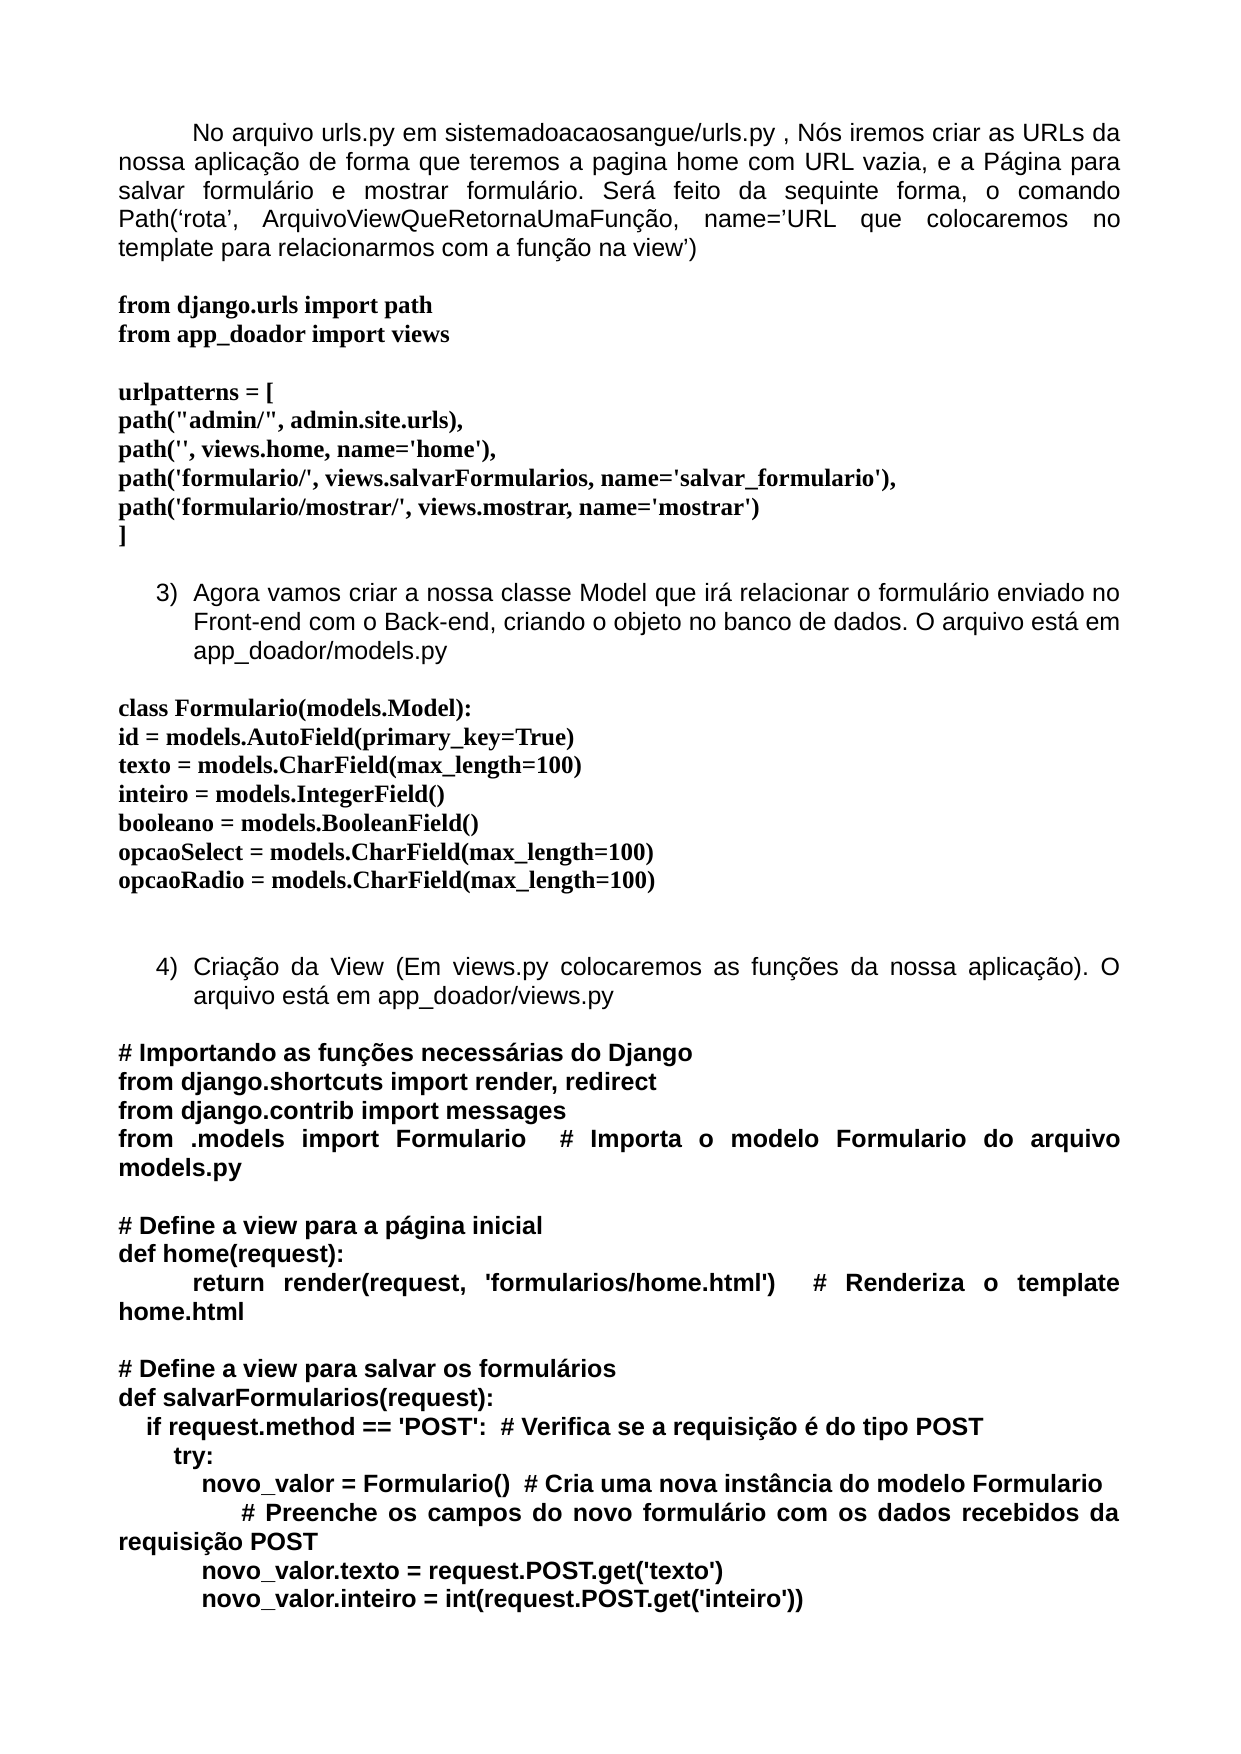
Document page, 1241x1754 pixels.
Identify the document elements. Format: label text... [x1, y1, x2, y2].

text texto = models.CharField(max_length=100) [118, 751, 1122, 779]
text path('formulario/mostrar/', views.mostrar, name='mostrar') [118, 492, 1122, 521]
list Criação da View (Em views.py colocaremos as funções da nossa aplicação). O arquivo está em app_doador/views.py [156, 952, 1122, 1009]
text novo_valor.texto = request.POST.get('texto') [118, 1556, 1122, 1584]
text from django.shortcuts import render, redirect [118, 1067, 1122, 1096]
text return render(request, 'formularios/home.html') # Renderiza o template home.html [118, 1268, 1122, 1326]
text try: [118, 1441, 1122, 1469]
text # Importando as funções necessárias do Django [118, 1038, 1122, 1067]
list Agora vamos criar a nossa classe Model que irá relacionar o formulário enviado no Front-end com o Back-end, criando o objeto no banco de dados. O arquivo está em app_doador/models.py [156, 578, 1122, 664]
text from django.contrib import messages [118, 1096, 1122, 1124]
text opcaoSelect = models.CharField(max_length=100) [118, 837, 1122, 866]
text from .models import Formulario # Importa o modelo Formulario do arquivo models.py [118, 1124, 1122, 1182]
text id = models.AutoField(primary_key=True) [118, 722, 1122, 751]
text urlpatterns = [ [118, 377, 1122, 406]
text from django.urls import path [118, 291, 1122, 319]
text novo_valor = Formulario() # Cria uma nova instância do modelo Formulario [118, 1469, 1122, 1498]
text opcaoRadio = models.CharField(max_length=100) [118, 866, 1122, 894]
text # Define a view para a página inicial [118, 1211, 1122, 1239]
text def salvarFormularios(request): [118, 1383, 1122, 1412]
text novo_valor.inteiro = int(request.POST.get('inteiro')) [118, 1584, 1122, 1613]
text from app_doador import views [118, 319, 1122, 348]
text booleano = models.BooleanField() [118, 808, 1122, 837]
text path('formulario/', views.salvarFormularios, name='salvar_formulario'), [118, 463, 1122, 492]
text path("admin/", admin.site.urls), [118, 406, 1122, 434]
text ] [118, 521, 1122, 549]
text inteiro = models.IntegerField() [118, 779, 1122, 808]
text No arquivo urls.py em sistemadoacaosangue/urls.py , Nós iremos criar as URLs da nossa aplicação de forma que teremos a pagina home com URL vazia, e a Página para salvar formulário e mostrar formulário. Será feito da sequinte forma, o comando Path(‘rota’, ArquivoViewQueRetornaUmaFunção, name=’URL que colocaremos no template para relacionarmos com a função na view’) [118, 118, 1122, 262]
text if request.method == 'POST': # Verifica se a requisição é do tipo POST [118, 1412, 1122, 1441]
text # Preenche os campos do novo formulário com os dados recebidos da requisição POST [118, 1498, 1122, 1556]
text path('', views.home, name='home'), [118, 434, 1122, 463]
text class Formulario(models.Model): [118, 693, 1122, 722]
text def home(request): [118, 1239, 1122, 1268]
text # Define a view para salvar os formulários [118, 1354, 1122, 1383]
